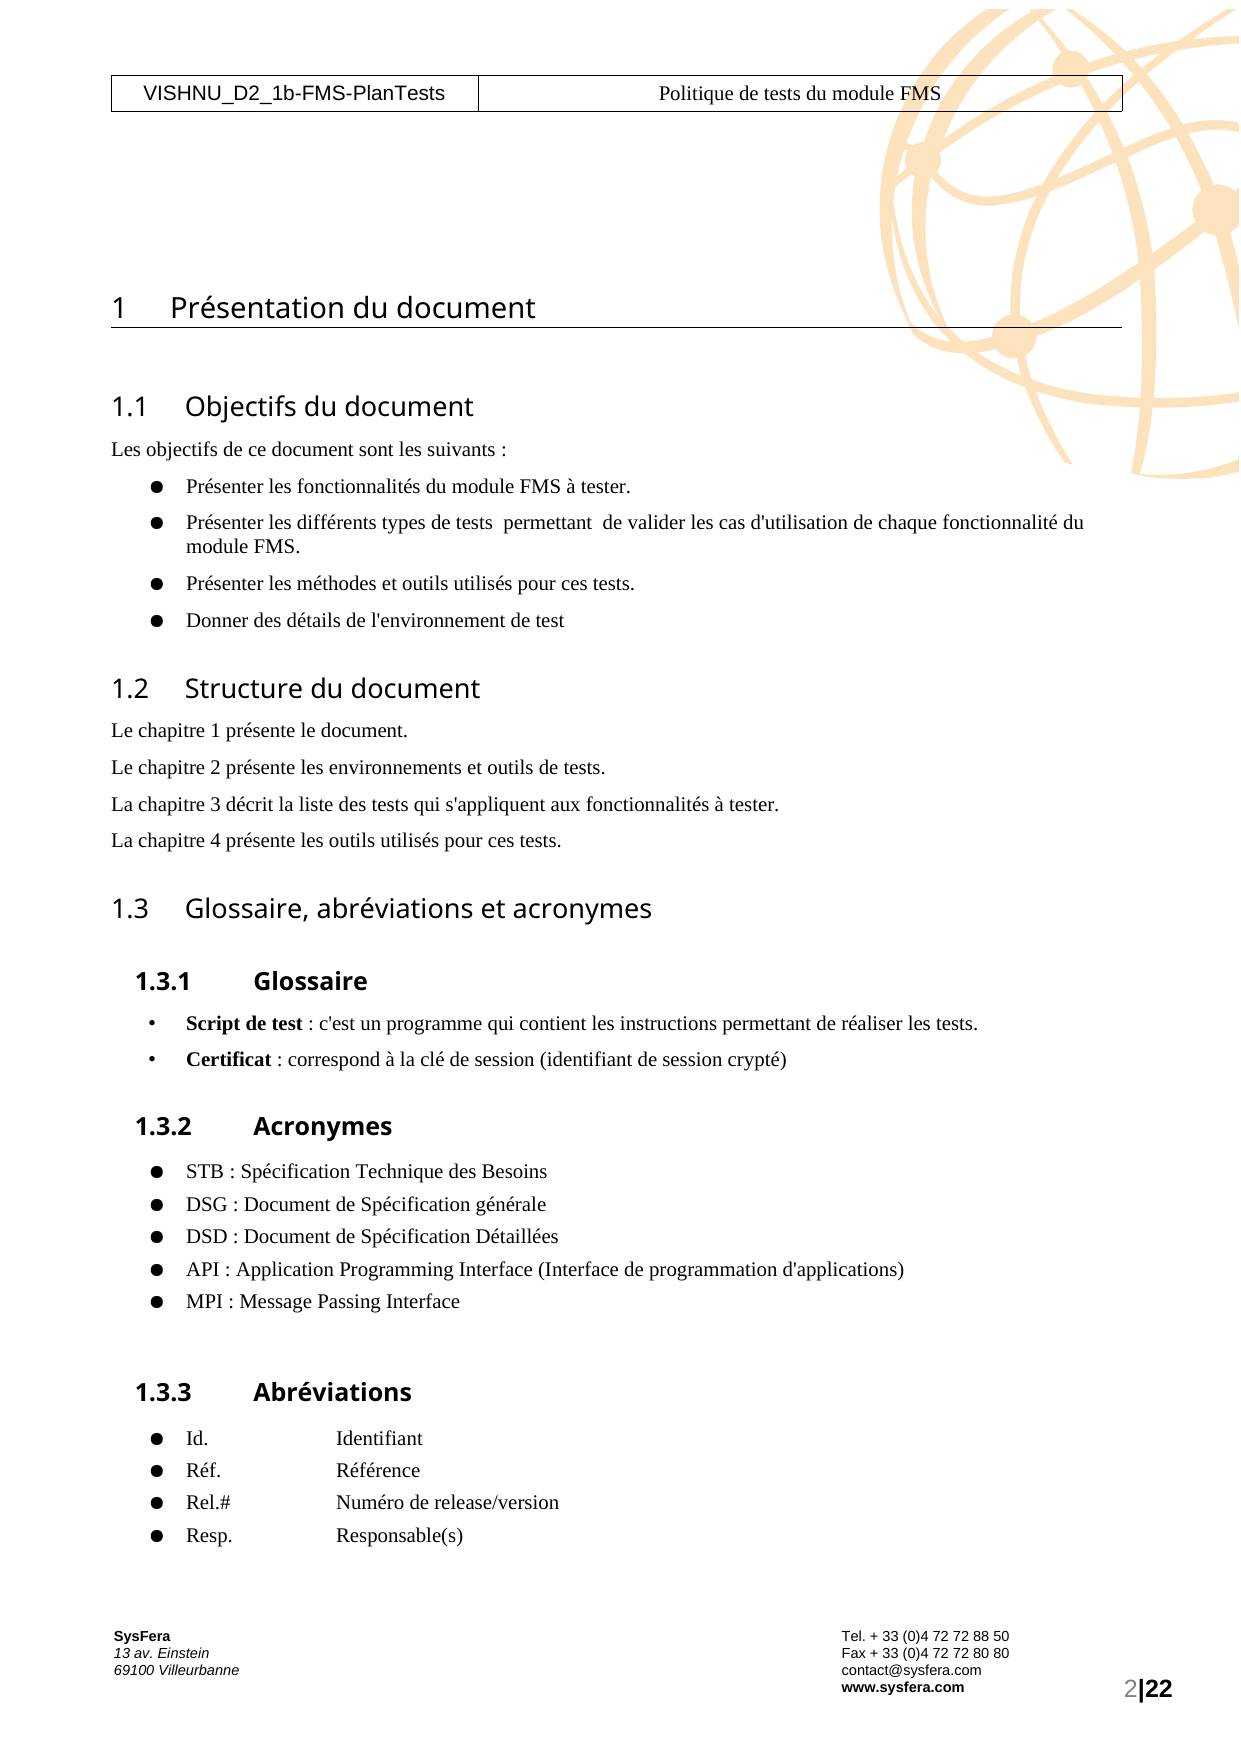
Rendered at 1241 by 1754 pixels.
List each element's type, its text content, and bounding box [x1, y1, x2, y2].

list DSD : Document de Spécification Détaillées [148, 1224, 1122, 1248]
subtitle Structure du document [111, 669, 1122, 706]
list DSG : Document de Spécification générale [148, 1192, 1122, 1216]
text La chapitre 3 décrit la liste des tests qui s'appliquent aux fonctionnalités à tester. [111, 792, 1122, 816]
list Présenter les fonctionnalités du module FMS à tester. [148, 481, 1122, 498]
picture [1, 9, 1239, 479]
subtitle Glossaire [134, 964, 1122, 998]
list Présenter les méthodes et outils utilisés pour ces tests. [148, 571, 1122, 595]
list API : Application Programming Interface (Interface de programmation d'applications) [148, 1257, 1122, 1281]
list Id. Identifiant [148, 1425, 1122, 1449]
list Présenter les différents types de tests permettant de valider les cas d'utilisation de chaque fonctionnalité du module FMS. [148, 510, 1122, 558]
subtitle Acronymes [134, 1109, 1122, 1143]
list Resp. Responsable(s) [148, 1523, 1122, 1547]
list Réf. Référence [148, 1458, 1122, 1482]
text Le chapitre 1 présente le document. [111, 718, 1122, 742]
list STB : Spécification Technique des Besoins [148, 1159, 1122, 1183]
list Script de test : c'est un programme qui contient les instructions permettant de réaliser les tests. [148, 1011, 1122, 1035]
list Certificat : correspond à la clé de session (identifiant de session crypté) [148, 1047, 1122, 1071]
text La chapitre 4 présente les outils utilisés pour ces tests. [111, 828, 1122, 852]
subtitle Abréviations [134, 1375, 1122, 1409]
list MPI : Message Passing Interface [148, 1289, 1122, 1313]
list Rel.# Numéro de release/version [148, 1490, 1122, 1514]
list Donner des détails de l'environnement de test [148, 607, 1122, 632]
subtitle Glossaire, abréviations et acronymes [111, 890, 1122, 927]
text Le chapitre 2 présente les environnements et outils de tests. [111, 755, 1122, 779]
